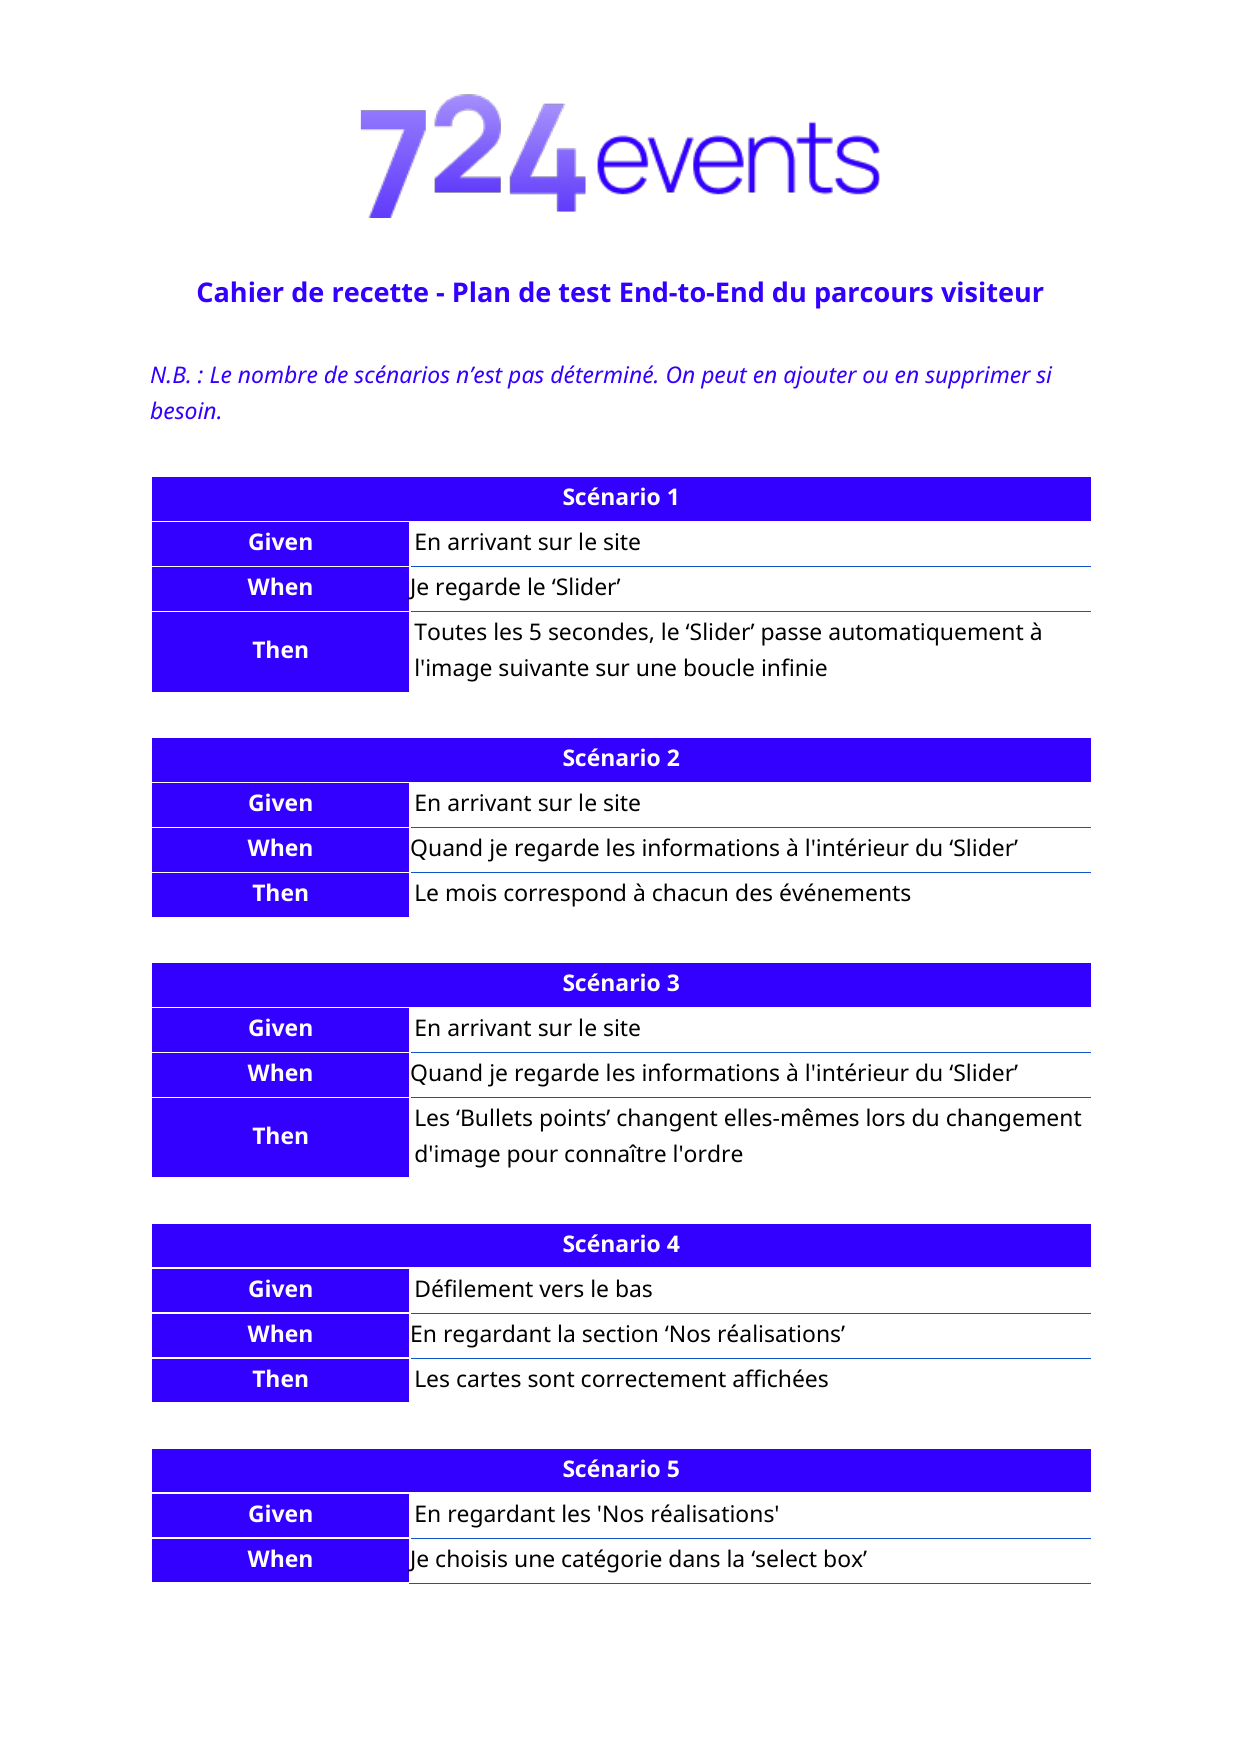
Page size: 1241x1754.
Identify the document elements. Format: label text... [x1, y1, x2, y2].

table_cell Scénario 2 [152, 738, 1091, 782]
text N.B. : Le nombre de scénarios n’est pas déterminé. On peut en ajouter ou en supprimer si besoin. [150, 359, 1090, 426]
table_cell When [152, 567, 409, 611]
table_cell Quand je regarde les informations à l'intérieur du ‘Slider’ [411, 1053, 1091, 1097]
picture [360, 75, 880, 218]
table_cell Je regarde le ‘Slider’ [411, 567, 1091, 611]
table_cell [411, 693, 1091, 737]
table_cell Scénario 5 [152, 1449, 1091, 1492]
table_cell Les cartes sont correctement affichées [411, 1359, 1091, 1402]
table_cell Le mois correspond à chacun des événements [411, 873, 1091, 917]
table_cell [152, 1404, 409, 1447]
table_cell Les ‘Bullets points’ changent elles-mêmes lors du changement d'image pour connaître l'ordre [411, 1098, 1091, 1177]
table_cell Scénario 4 [152, 1224, 1091, 1267]
table_cell Then [152, 1098, 409, 1177]
table_cell [152, 1179, 409, 1222]
table_header [152, 432, 409, 476]
table_cell [152, 918, 409, 962]
table_cell Given [152, 522, 409, 566]
table_cell Scénario 1 [152, 477, 1091, 521]
table_cell Given [152, 1008, 409, 1052]
table_cell [411, 918, 1091, 962]
table_cell En regardant la section ‘Nos réalisations’ [411, 1314, 1091, 1357]
table_cell Défilement vers le bas [411, 1269, 1091, 1312]
table_cell [411, 1179, 1091, 1222]
table_cell When [152, 1053, 409, 1097]
table_cell Given [152, 1494, 409, 1537]
table_cell En arrivant sur le site [411, 522, 1091, 566]
table_cell [411, 1404, 1091, 1447]
table_cell En regardant les 'Nos réalisations' [411, 1494, 1091, 1537]
table_cell En arrivant sur le site [411, 783, 1091, 827]
table_cell Given [152, 783, 409, 827]
table_cell En arrivant sur le site [411, 1008, 1091, 1052]
table_cell Then [152, 873, 409, 917]
table_header [411, 432, 1091, 476]
table_cell Scénario 3 [152, 963, 1091, 1007]
table_cell When [152, 1314, 409, 1357]
table_cell Then [152, 1359, 409, 1402]
text Cahier de recette - Plan de test End-to-End du parcours visiteur [150, 274, 1090, 311]
table_cell Quand je regarde les informations à l'intérieur du ‘Slider’ [411, 828, 1091, 872]
table_cell [152, 693, 409, 737]
table_cell Toutes les 5 secondes, le ‘Slider’ passe automatiquement à l'image suivante sur une boucle infinie [411, 612, 1091, 692]
table_cell Je choisis une catégorie dans la ‘select box’ [411, 1539, 1091, 1582]
table_cell Then [152, 612, 409, 692]
table_cell When [152, 828, 409, 872]
table_cell When [152, 1539, 409, 1582]
table_cell Given [152, 1269, 409, 1312]
